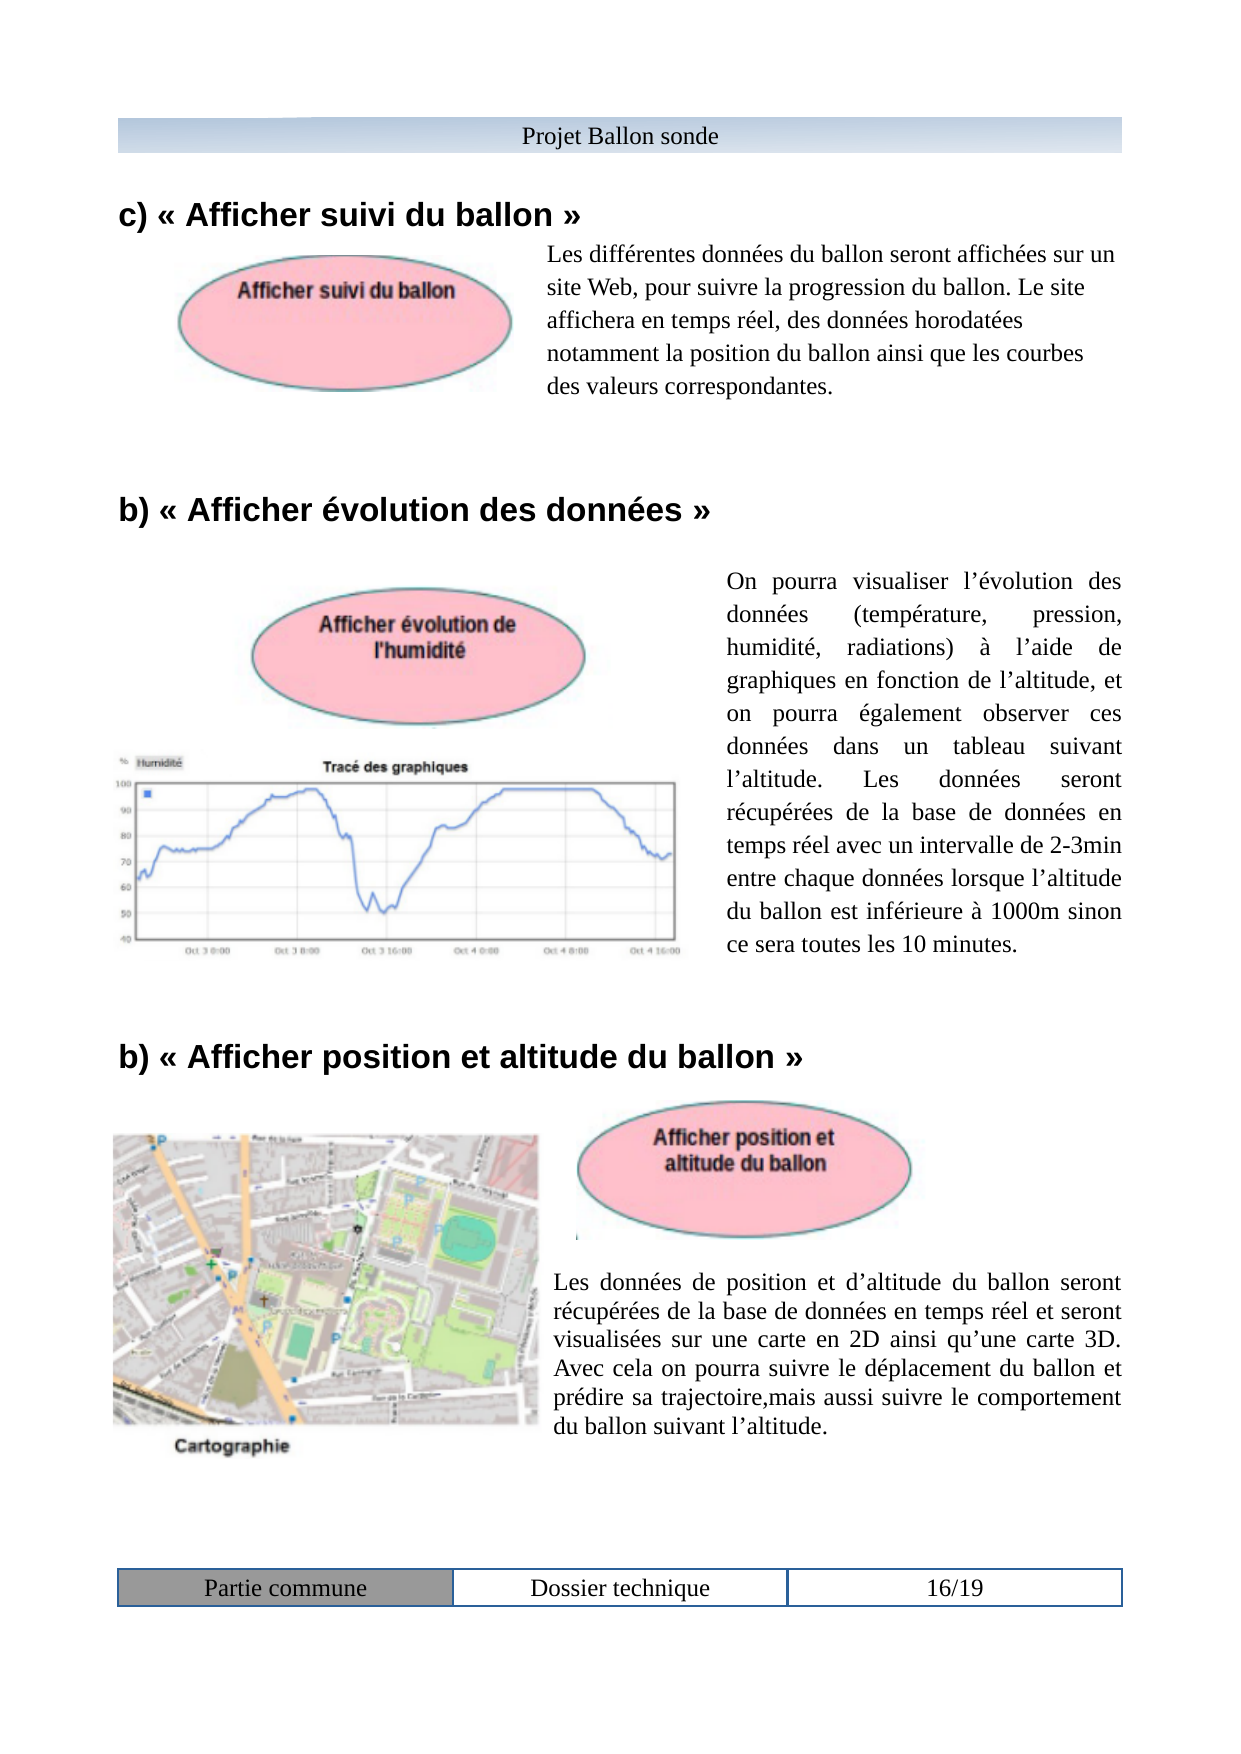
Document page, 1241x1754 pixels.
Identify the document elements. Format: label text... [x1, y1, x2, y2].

picture [174, 561, 614, 729]
subtitle b) « Afficher évolution des données » [118, 490, 1122, 529]
picture [112, 749, 701, 961]
text Les différentes données du ballon seront affichées sur un site Web, pour suivre la progression du ballon. Le site affichera en temps réel, des données horodatées notamment la position du ballon ainsi que les courbes des valeurs correspondantes. [118, 239, 1122, 400]
text Les données de position et d’altitude du ballon seront récupérées de la base de données en temps réel et seront visualisées sur une carte en 2D ainsi qu’une carte 3D. Avec cela on pourra suivre le déplacement du ballon et prédire sa trajectoire,mais aussi suivre le comportement du ballon suivant l’altitude. [118, 1129, 1122, 1439]
subtitle b) « Afficher position et altitude du ballon » [118, 1037, 1122, 1075]
text On pourra visualiser l’évolution des données (température, pression, humidité, radiations) à l’aide de graphiques en fonction de l’altitude, et on pourra également observer ces données dans un tableau suivant l’altitude. Les données seront récupérées de la base de données en temps réel avec un intervalle de 2-3min entre chaque données lorsque l’altitude du ballon est inférieure à 1000m sinon ce sera toutes les 10 minutes. [726, 566, 1122, 958]
subtitle c) « Afficher suivi du ballon » [118, 195, 1122, 233]
picture [157, 255, 514, 392]
picture [576, 1100, 927, 1240]
picture [112, 1133, 545, 1459]
